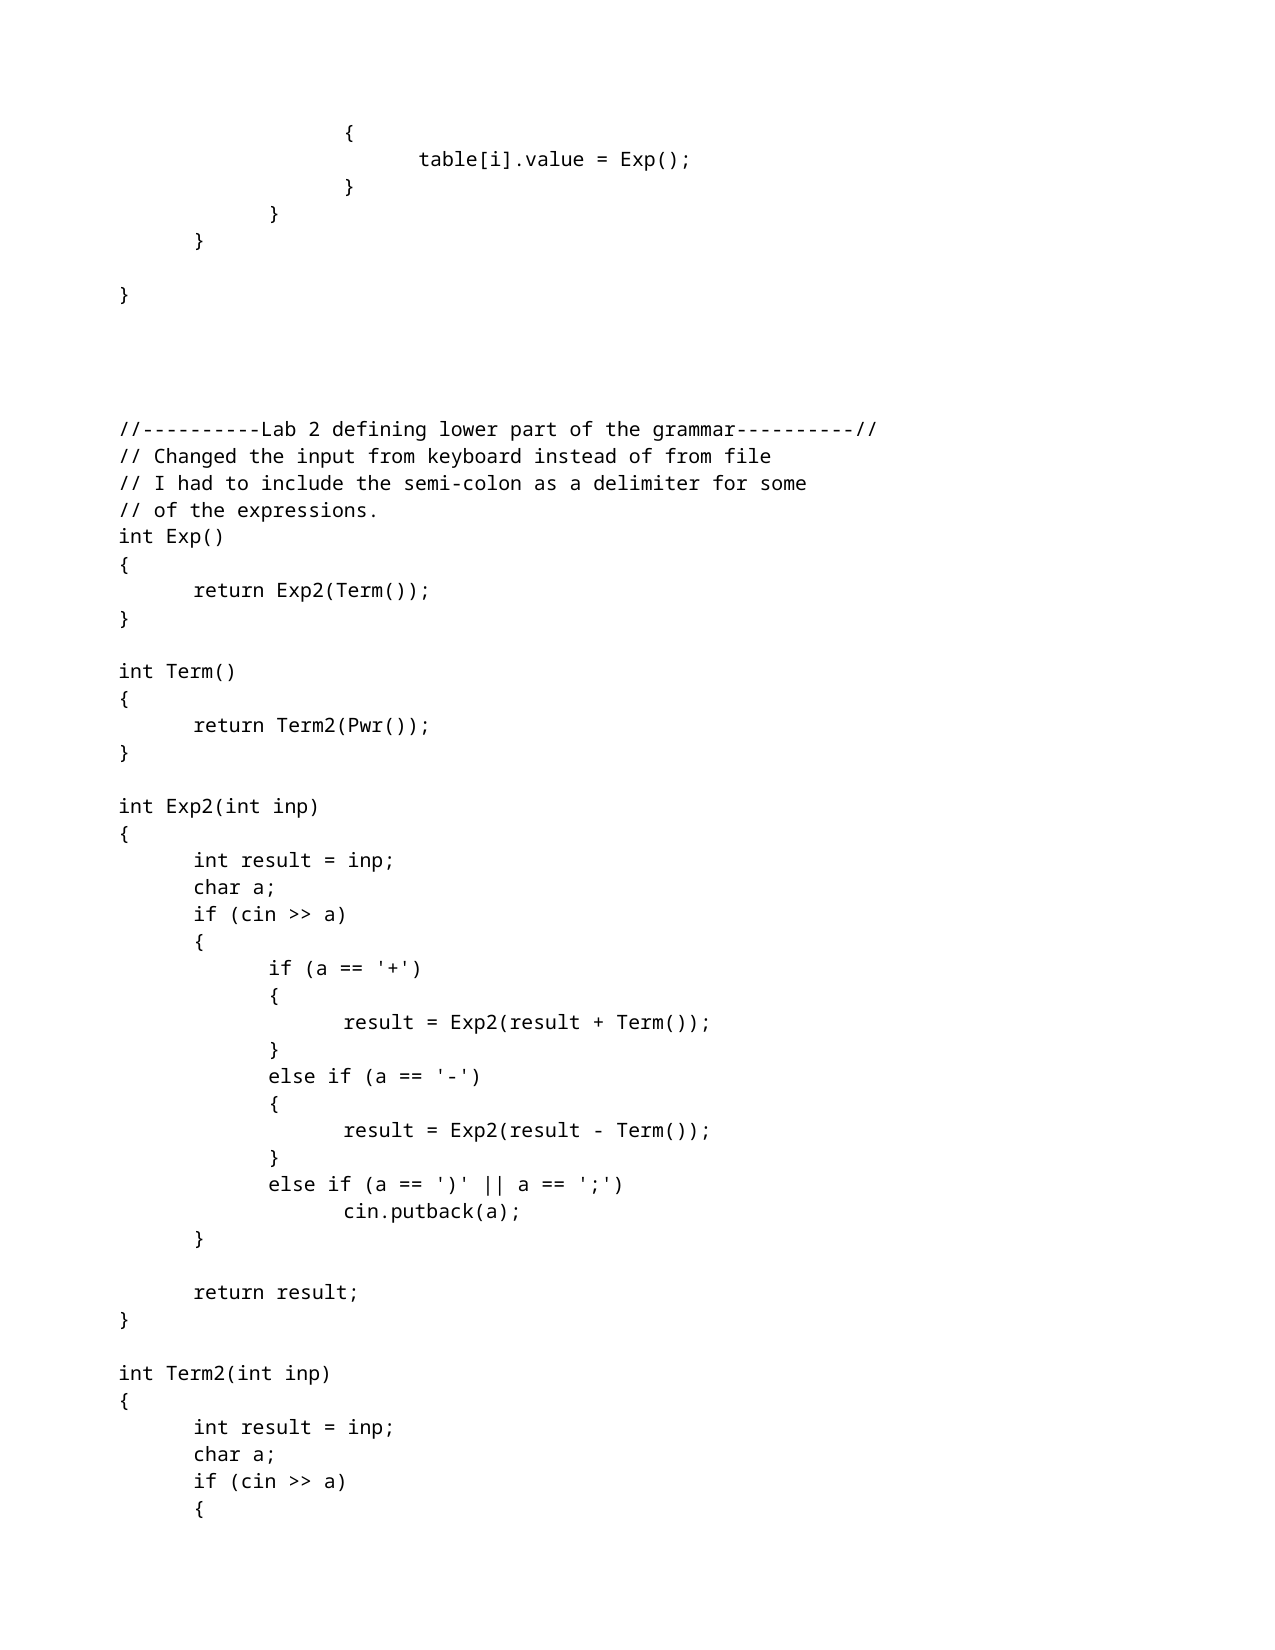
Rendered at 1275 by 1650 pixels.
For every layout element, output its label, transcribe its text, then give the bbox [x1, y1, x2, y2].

text } [118, 280, 1157, 307]
text if (a == '+') [118, 954, 1157, 981]
text cin.putback(a); [118, 1197, 1157, 1224]
text { [118, 819, 1157, 847]
text { [118, 1089, 1157, 1116]
text result = Exp2(result - Term()); [118, 1116, 1157, 1143]
text { [118, 550, 1157, 577]
text return result; [118, 1278, 1157, 1305]
text if (cin >> a) [118, 1467, 1157, 1494]
text result = Exp2(result + Term()); [118, 1008, 1157, 1035]
text int result = inp; [118, 1413, 1157, 1440]
text else if (a == '-') [118, 1062, 1157, 1089]
text return Term2(Pwr()); [118, 712, 1157, 739]
text { [118, 927, 1157, 954]
text int result = inp; [118, 847, 1157, 873]
text { [118, 1386, 1157, 1413]
text // Changed the input from keyboard instead of from file [118, 442, 1157, 469]
text // I had to include the semi-colon as a delimiter for some [118, 469, 1157, 496]
text } [118, 172, 1157, 199]
text } [118, 739, 1157, 766]
text { [118, 685, 1157, 712]
text table[i].value = Exp(); [118, 145, 1157, 172]
text } [118, 226, 1157, 253]
text char a; [118, 873, 1157, 901]
text } [118, 1224, 1157, 1251]
text } [118, 1143, 1157, 1170]
text { [118, 1494, 1157, 1521]
text // of the expressions. [118, 496, 1157, 523]
text } [118, 1035, 1157, 1062]
text } [118, 604, 1157, 631]
text return Exp2(Term()); [118, 577, 1157, 604]
text } [118, 1305, 1157, 1332]
text int Exp() [118, 523, 1157, 550]
text int Term2(int inp) [118, 1359, 1157, 1386]
text char a; [118, 1440, 1157, 1467]
text else if (a == ')' || a == ';') [118, 1170, 1157, 1197]
text int Term() [118, 658, 1157, 685]
text if (cin >> a) [118, 901, 1157, 927]
text int Exp2(int inp) [118, 793, 1157, 819]
text } [118, 199, 1157, 226]
text { [118, 118, 1157, 145]
text //----------Lab 2 defining lower part of the grammar----------// [118, 415, 1157, 442]
text { [118, 981, 1157, 1008]
